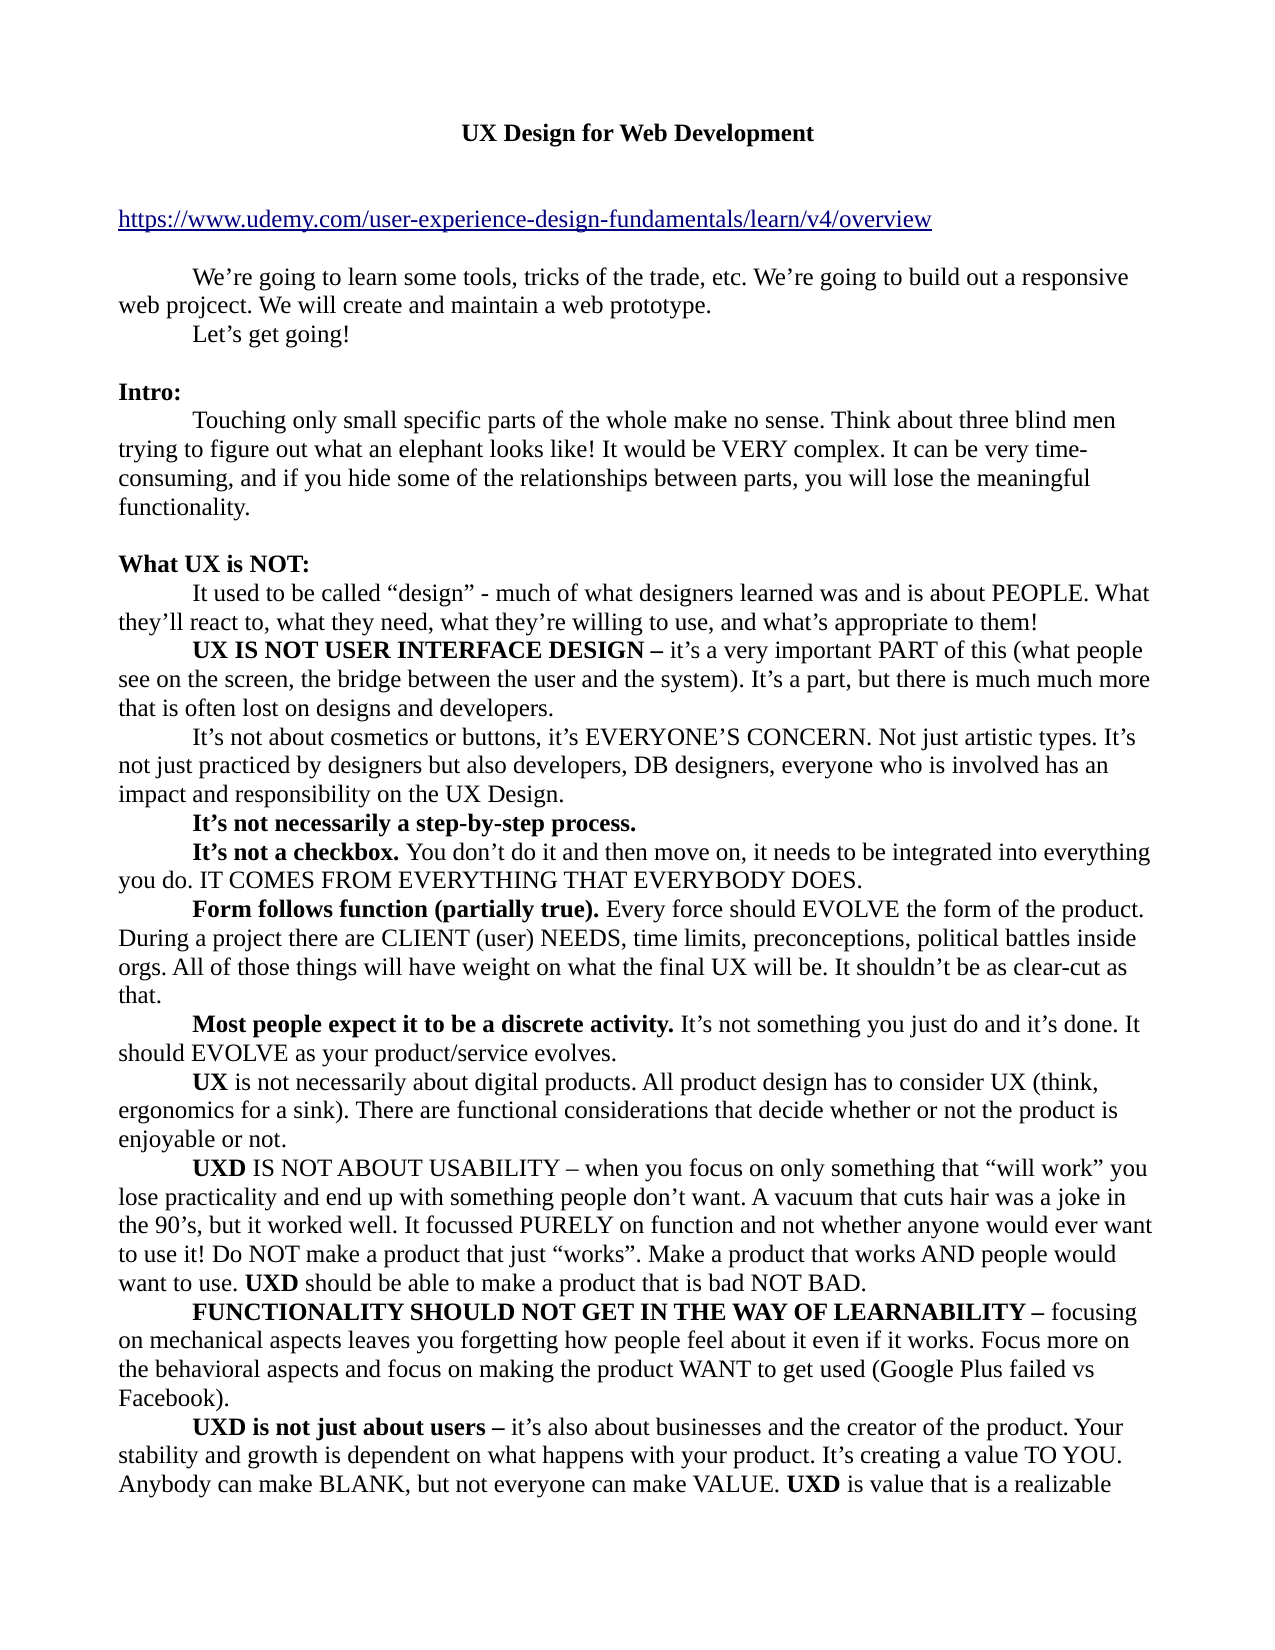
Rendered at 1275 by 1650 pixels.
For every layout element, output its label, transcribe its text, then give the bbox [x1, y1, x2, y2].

text UX Design for Web Development [118, 118, 1157, 147]
text Most people expect it to be a discrete activity. It’s not something you just do and it’s done. It should EVOLVE as your product/service evolves. [118, 1009, 1157, 1067]
text It’s not about cosmetics or buttons, it’s EVERYONE’S CONCERN. Not just artistic types. It’s not just practiced by designers but also developers, DB designers, everyone who is involved has an impact and responsibility on the UX Design. [118, 722, 1157, 808]
text UX IS NOT USER INTERFACE DESIGN – it’s a very important PART of this (what people see on the screen, the bridge between the user and the system). It’s a part, but there is much much more that is often lost on designs and developers. [118, 636, 1157, 722]
text Touching only small specific parts of the whole make no sense. Think about three blind men trying to figure out what an elephant looks like! It would be VERY complex. It can be very time-consuming, and if you hide some of the relationships between parts, you will lose the meaningful functionality. [118, 406, 1157, 521]
text We’re going to learn some tools, tricks of the trade, etc. We’re going to build out a responsive web projcect. We will create and maintain a web prototype. [118, 262, 1157, 319]
text Intro: [118, 377, 1157, 406]
text FUNCTIONALITY SHOULD NOT GET IN THE WAY OF LEARNABILITY – focusing on mechanical aspects leaves you forgetting how people feel about it even if it works. Focus more on the behavioral aspects and focus on making the product WANT to get used (Google Plus failed vs Facebook). [118, 1297, 1157, 1412]
text It used to be called “design” - much of what designers learned was and is about PEOPLE. What they’ll react to, what they need, what they’re willing to use, and what’s appropriate to them! [118, 578, 1157, 636]
text https://www.udemy.com/user-experience-design-fundamentals/learn/v4/overview [118, 204, 1157, 233]
text It’s not necessarily a step-by-step process. [118, 808, 1157, 837]
text UXD is not just about users – it’s also about businesses and the creator of the product. Your stability and growth is dependent on what happens with your product. It’s creating a value TO YOU. Anybody can make BLANK, but not everyone can make VALUE. UXD is value that is a realizable [118, 1412, 1157, 1498]
text Let’s get going! [118, 319, 1157, 348]
text UXD IS NOT ABOUT USABILITY – when you focus on only something that “will work” you lose practicality and end up with something people don’t want. A vacuum that cuts hair was a joke in the 90’s, but it worked well. It focussed PURELY on function and not whether anyone would ever want to use it! Do NOT make a product that just “works”. Make a product that works AND people would want to use. UXD should be able to make a product that is bad NOT BAD. [118, 1153, 1157, 1297]
text What UX is NOT: [118, 549, 1157, 578]
text It’s not a checkbox. You don’t do it and then move on, it needs to be integrated into everything you do. IT COMES FROM EVERYTHING THAT EVERYBODY DOES. [118, 837, 1157, 894]
text Form follows function (partially true). Every force should EVOLVE the form of the product. During a project there are CLIENT (user) NEEDS, time limits, preconceptions, political battles inside orgs. All of those things will have weight on what the final UX will be. It shouldn’t be as clear-cut as that. [118, 894, 1157, 1009]
text UX is not necessarily about digital products. All product design has to consider UX (think, ergonomics for a sink). There are functional considerations that decide whether or not the product is enjoyable or not. [118, 1067, 1157, 1153]
